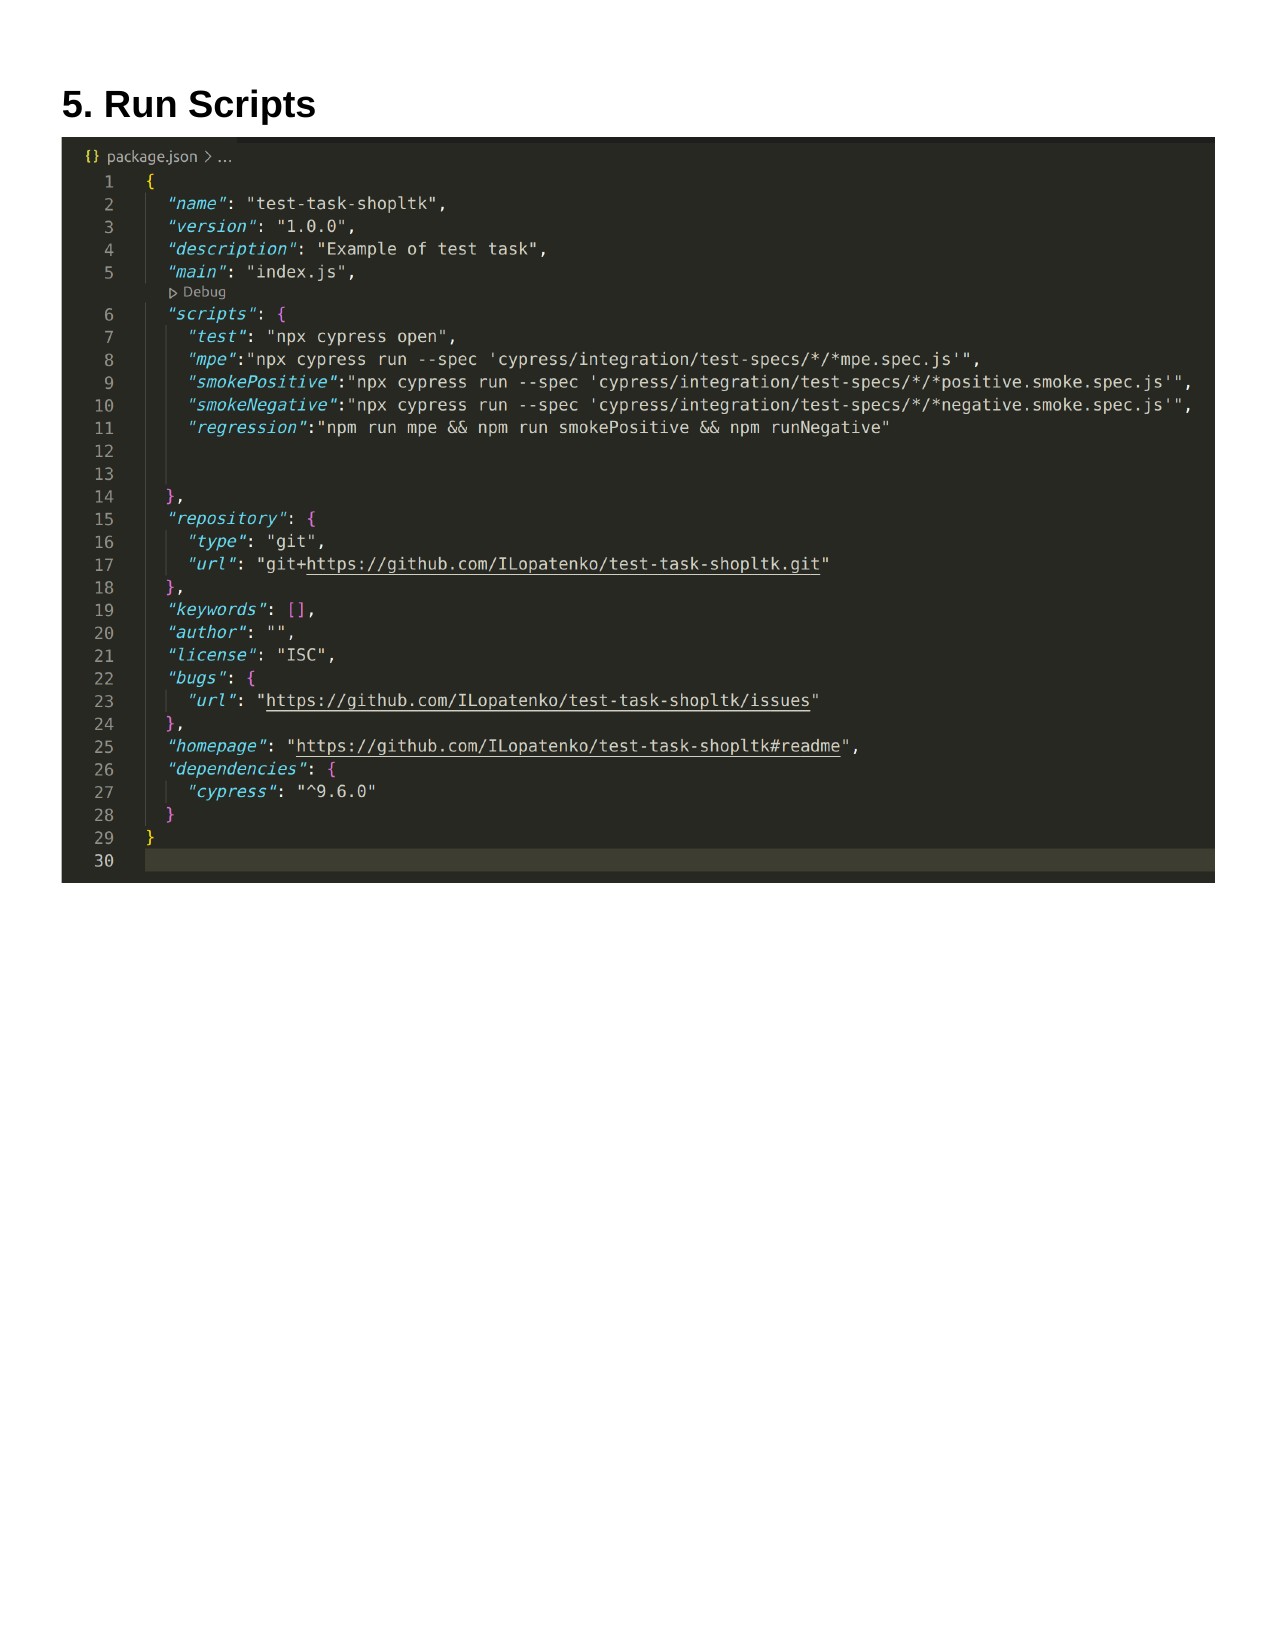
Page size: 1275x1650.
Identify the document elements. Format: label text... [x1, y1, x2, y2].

subtitle 5. Run Scripts [62, 82, 1215, 125]
picture [61, 137, 1215, 883]
